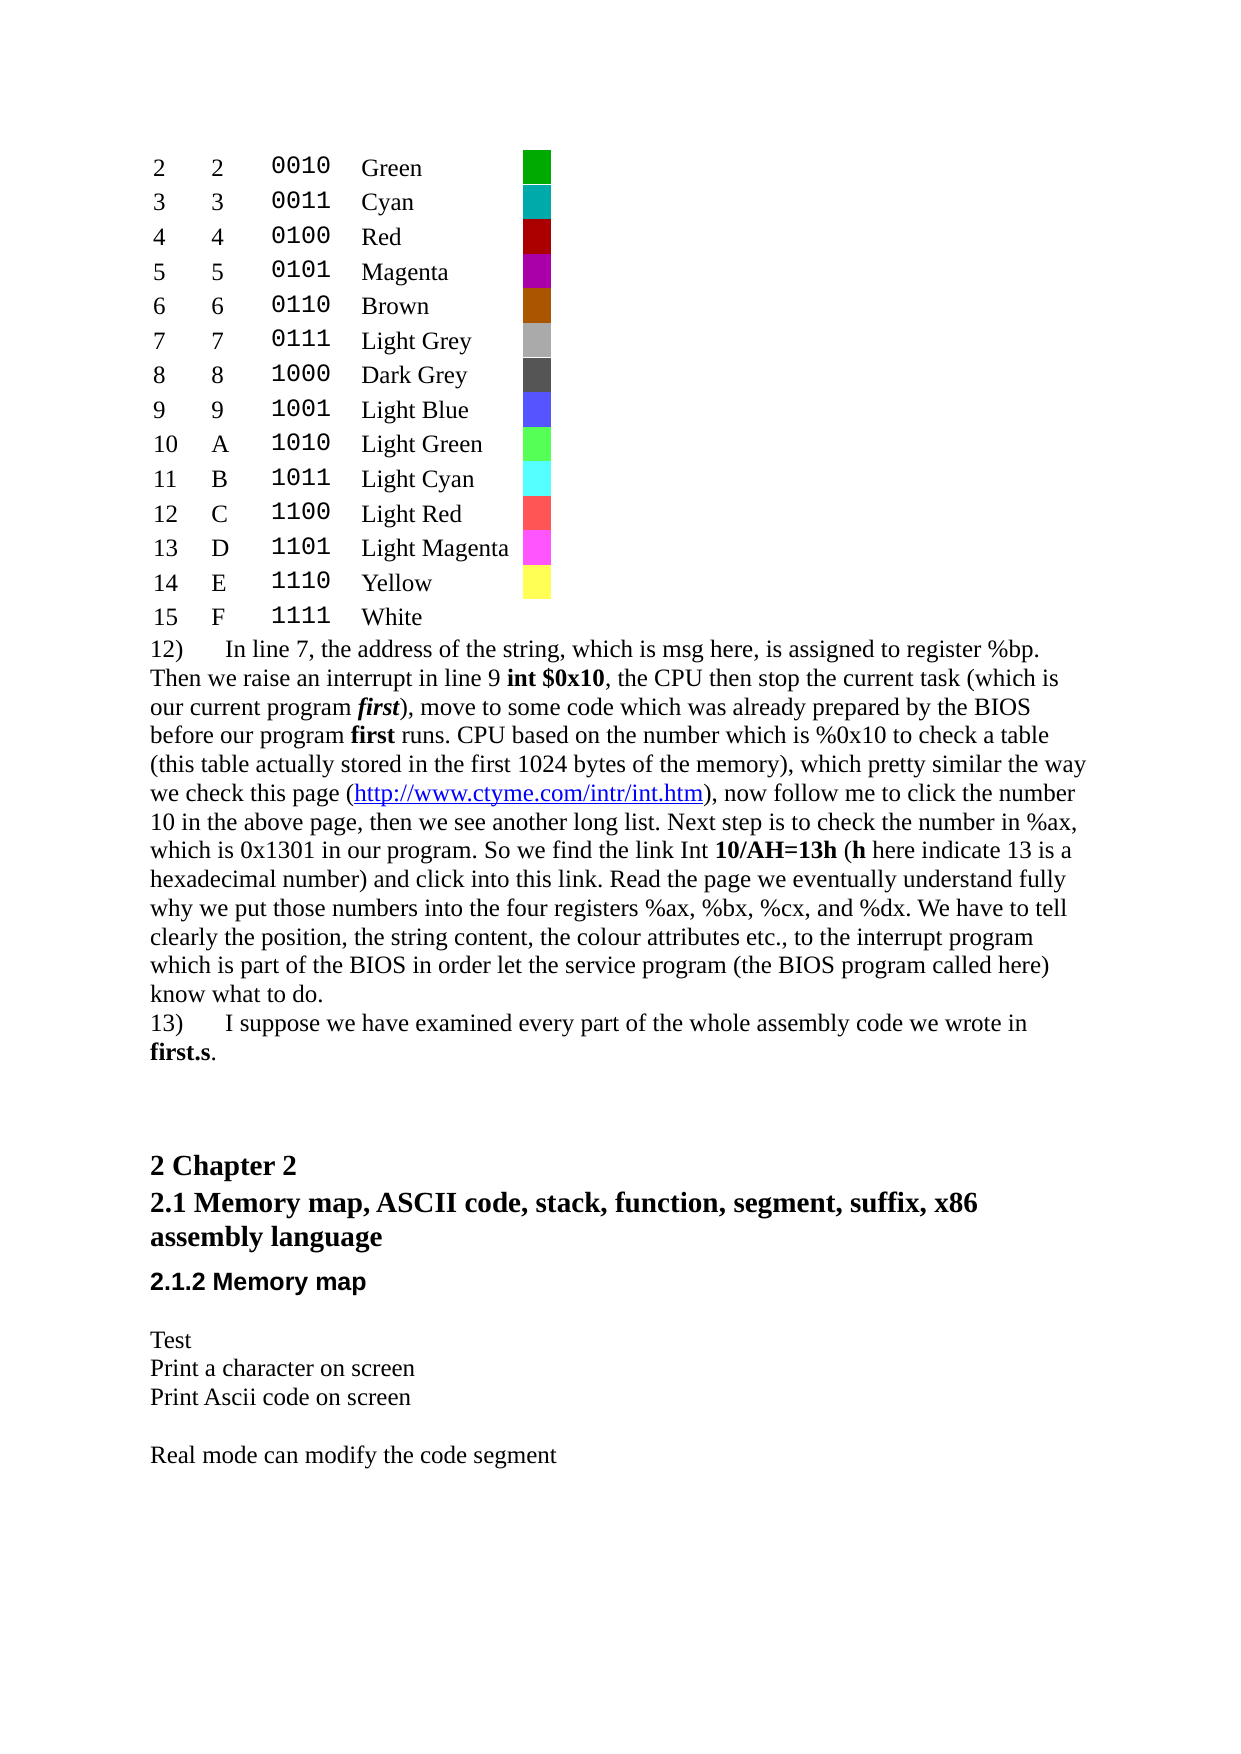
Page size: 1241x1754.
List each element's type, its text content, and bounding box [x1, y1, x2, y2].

table_cell E [208, 565, 268, 599]
table_cell Light Cyan [358, 461, 523, 496]
table_cell A [208, 427, 268, 461]
subtitle 2.1 Memory map, ASCII code, stack, function, segment, suffix, x86 assembly language [150, 1186, 1090, 1253]
table_cell Yellow [358, 565, 523, 599]
table_cell Red [358, 219, 523, 254]
table_cell 2 [208, 150, 268, 184]
table_cell 5 [208, 254, 268, 288]
table_cell 1100 [268, 496, 358, 530]
table_cell Light Blue [358, 392, 523, 427]
table_cell [523, 427, 551, 461]
table_cell 6 [208, 288, 268, 323]
table_cell [523, 288, 551, 323]
text Print Ascii code on screen [150, 1382, 1090, 1411]
table_cell 1011 [268, 461, 358, 496]
table_cell 7 [208, 323, 268, 357]
table_cell 7 [150, 323, 208, 357]
table_cell F [208, 600, 268, 634]
table_cell 1001 [268, 392, 358, 427]
table_cell Cyan [358, 185, 523, 219]
table_cell [523, 150, 551, 184]
table_cell [523, 530, 551, 565]
table_cell 1010 [268, 427, 358, 461]
table_cell Light Grey [358, 323, 523, 357]
table_cell C [208, 496, 268, 530]
table_cell 0011 [268, 185, 358, 219]
table_cell [523, 254, 551, 288]
table_cell Magenta [358, 254, 523, 288]
table_cell 4 [208, 219, 268, 254]
text Print a character on screen [150, 1353, 1090, 1382]
table_cell 10 [150, 427, 208, 461]
table_cell [523, 392, 551, 427]
table_cell Light Red [358, 496, 523, 530]
table_cell [523, 565, 551, 599]
list In line 7, the address of the string, which is msg here, is assigned to register %bp. Then we raise an interrupt in line 9 int $0x10, the CPU then stop the current task (which is our current program first), move to some code which was already prepared by the BIOS before our program first runs. CPU based on the number which is %0x10 to check a table (this table actually stored in the first 1024 bytes of the memory), which pretty similar the way we check this page (http://www.ctyme.com/intr/int.htm), now follow me to click the number 10 in the above page, then we see another long list. Next step is to check the number in %ax, which is 0x1301 in our program. So we find the link Int 10/AH=13h (h here indicate 13 is a hexadecimal number) and click into this link. Read the page we eventually understand fully why we put those numbers into the four registers %ax, %bx, %cx, and %dx. We have to tell clearly the position, the string content, the colour attributes etc., to the interrupt program which is part of the BIOS in order let the service program (the BIOS program called here) know what to do. [150, 634, 1090, 1008]
table_cell 12 [150, 496, 208, 530]
table_cell [523, 461, 551, 496]
table_cell 3 [208, 185, 268, 219]
table_cell 0111 [268, 323, 358, 357]
table_cell Dark Grey [358, 358, 523, 392]
table_cell 0101 [268, 254, 358, 288]
table_cell D [208, 530, 268, 565]
table_cell 1110 [268, 565, 358, 599]
table_cell 9 [208, 392, 268, 427]
table_cell 2 [150, 150, 208, 184]
table_cell 8 [208, 358, 268, 392]
table_cell Light Green [358, 427, 523, 461]
text Test [150, 1325, 1090, 1353]
table_cell 14 [150, 565, 208, 599]
table_cell 3 [150, 185, 208, 219]
table_cell [523, 219, 551, 254]
list I suppose we have examined every part of the whole assembly code we wrote in first.s. [150, 1008, 1090, 1065]
table_cell B [208, 461, 268, 496]
table_cell 15 [150, 600, 208, 634]
table_cell Light Magenta [358, 530, 523, 565]
table_cell 1111 [268, 600, 358, 634]
text Real mode can modify the code segment [150, 1440, 1090, 1468]
table_cell 5 [150, 254, 208, 288]
table_cell 13 [150, 530, 208, 565]
subtitle 2.1.2 Memory map [150, 1267, 1090, 1296]
table_cell 11 [150, 461, 208, 496]
subtitle 2 Chapter 2 [150, 1148, 1090, 1181]
table_cell 1101 [268, 530, 358, 565]
table_cell [523, 185, 551, 219]
table_cell 0010 [268, 150, 358, 184]
table_cell [523, 496, 551, 530]
table_cell White [358, 600, 523, 634]
table_cell Brown [358, 288, 523, 323]
table_cell 1000 [268, 358, 358, 392]
table_cell Green [358, 150, 523, 184]
table_cell 8 [150, 358, 208, 392]
table_cell 9 [150, 392, 208, 427]
table_cell [523, 323, 551, 357]
table_cell [523, 600, 551, 634]
table_cell [523, 358, 551, 392]
table_cell 0100 [268, 219, 358, 254]
table_cell 4 [150, 219, 208, 254]
table_cell 6 [150, 288, 208, 323]
table_cell 0110 [268, 288, 358, 323]
